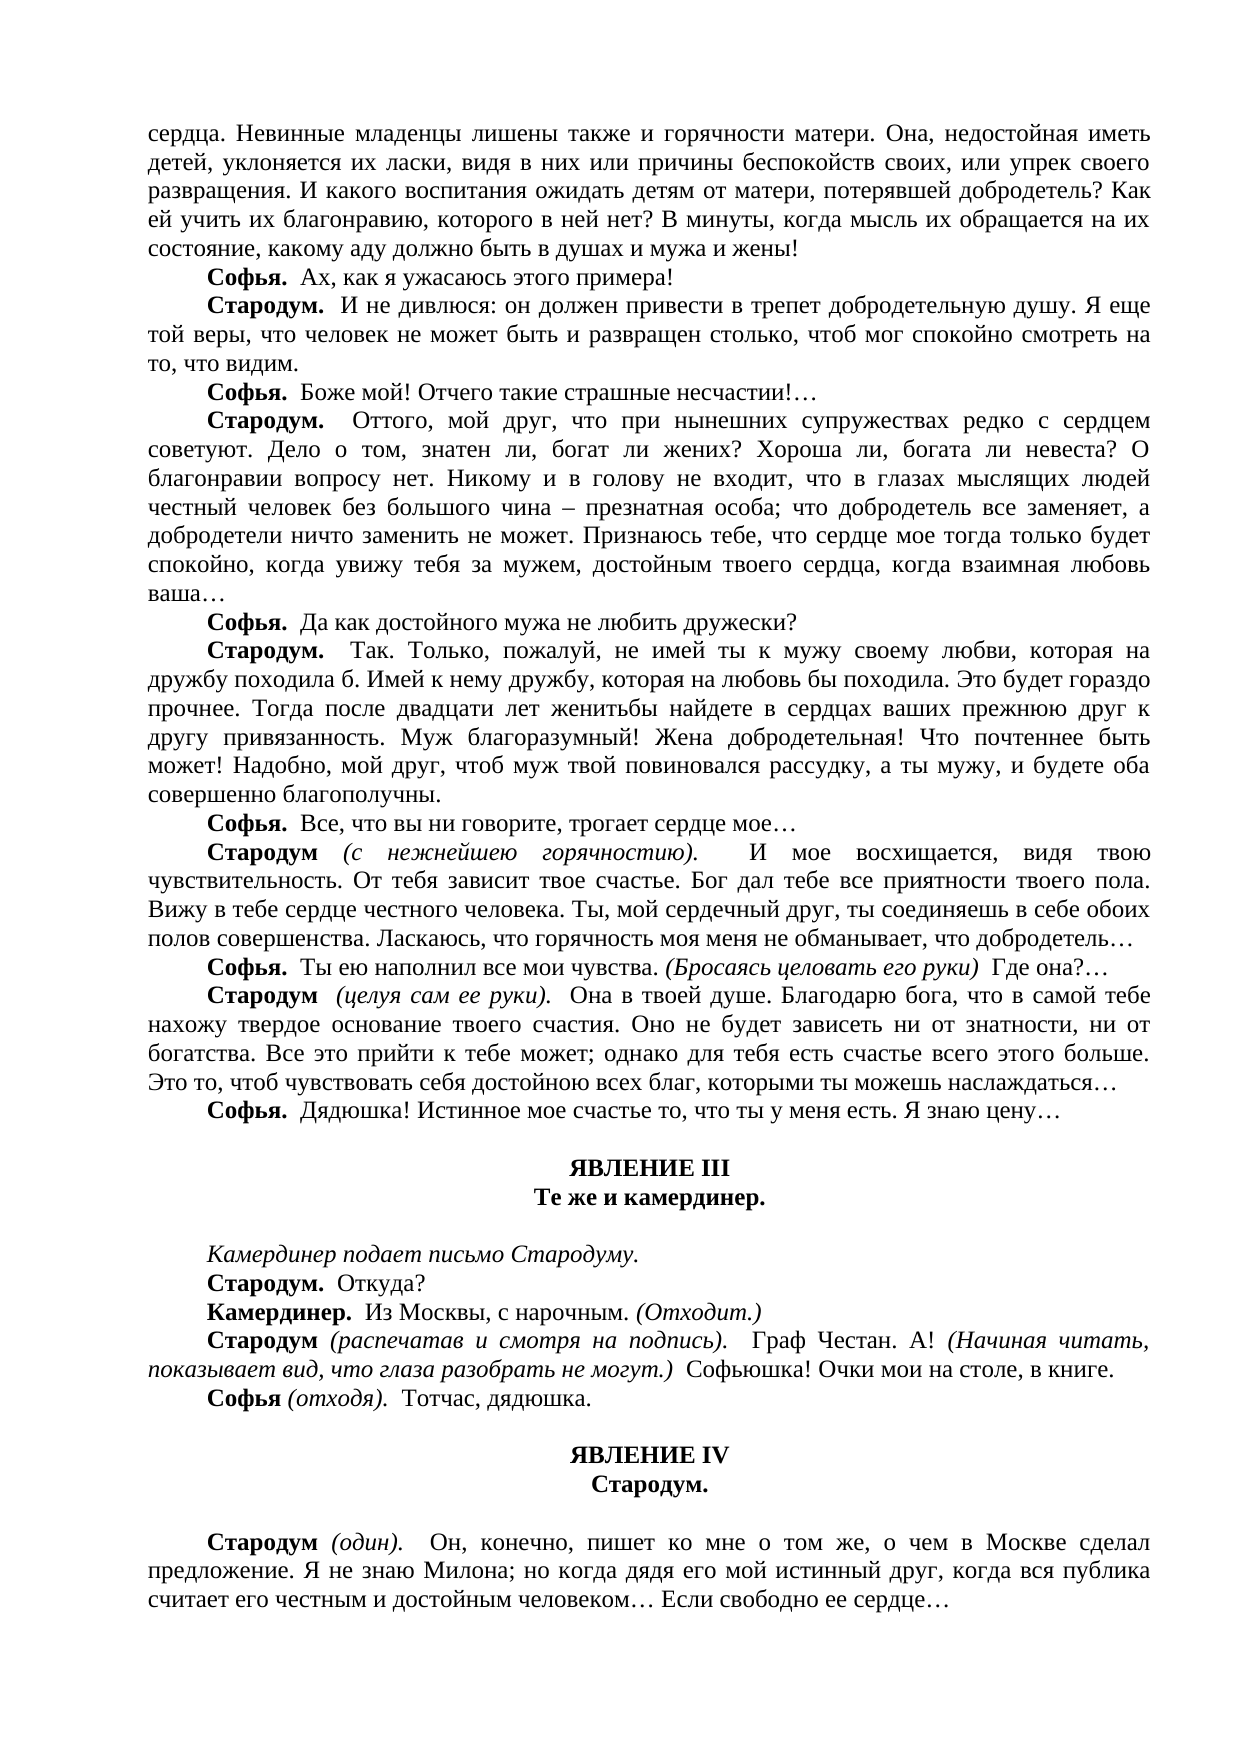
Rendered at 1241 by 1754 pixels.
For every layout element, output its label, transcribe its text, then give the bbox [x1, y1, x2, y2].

text Стародум (один). Он, конечно, пишет ко мне о том же, о чем в Москве сделал предложение. Я не знаю Милона; но когда дядя его мой истинный друг, когда вся публика считает его честным и достойным человеком… Если свободно ее сердце… [148, 1527, 1152, 1613]
text Стародум (с нежнейшею горячностию). И мое восхищается, видя твою чувствительность. От тебя зависит твое счастье. Бог дал тебе все приятности твоего пола. Вижу в тебе сердце честного человека. Ты, мой сердечный друг, ты соединяешь в себе обоих полов совершенства. Ласкаюсь, что горячность моя меня не обманывает, что добродетель… [148, 837, 1152, 952]
text Стародум. Оттого, мой друг, что при нынешних супружествах редко с сердцем советуют. Дело о том, знатен ли, богат ли жених? Хороша ли, богата ли невеста? О благонравии вопросу нет. Никому и в голову не входит, что в глазах мыслящих людей честный человек без большого чина – презнатная особа; что добродетель все заменяет, а добродетели ничто заменить не может. Признаюсь тебе, что сердце мое тогда только будет спокойно, когда увижу тебя за мужем, достойным твоего сердца, когда взаимная любовь ваша… [148, 406, 1152, 607]
text Стародум. Откуда? [148, 1268, 1152, 1297]
text Софья. Боже мой! Отчего такие страшные несчастии!… [148, 377, 1152, 406]
text Стародум. И не дивлюся: он должен привести в трепет добродетельную душу. Я еще той веры, что человек не может быть и развращен столько, чтоб мог спокойно смотреть на то, что видим. [148, 291, 1152, 377]
text Софья (отходя). Тотчас, дядюшка. [148, 1383, 1152, 1412]
text сердца. Невинные младенцы лишены также и горячности матери. Она, недостойная иметь детей, уклоняется их ласки, видя в них или причины беспокойств своих, или упрек своего развращения. И какого воспитания ожидать детям от матери, потерявшей добродетель? Как ей учить их благонравию, которого в ней нет? В минуты, когда мысль их обращается на их состояние, какому аду должно быть в душах и мужа и жены! [148, 118, 1152, 262]
text Софья. Все, что вы ни говорите, трогает сердце мое… [148, 808, 1152, 837]
subtitle Стародум. [148, 1469, 1152, 1498]
text Камердинер. Из Москвы, с нарочным. (Отходит.) [148, 1297, 1152, 1326]
text Стародум (распечатав и смотря на подпись). Граф Честан. А! (Начиная читать, показывает вид, что глаза разобрать не могут.) Софьюшка! Очки мои на столе, в книге. [148, 1326, 1152, 1383]
text Стародум. Так. Только, пожалуй, не имей ты к мужу своему любви, которая на дружбу походила б. Имей к нему дружбу, которая на любовь бы походила. Это будет гораздо прочнее. Тогда после двадцати лет женитьбы найдете в сердцах ваших прежнюю друг к другу привязанность. Муж благоразумный! Жена добродетельная! Что почтеннее быть может! Надобно, мой друг, чтоб муж твой повиновался рассудку, а ты мужу, и будете оба совершенно благополучны. [148, 636, 1152, 808]
text Стародум (целуя сам ее руки). Она в твоей душе. Благодарю бога, что в самой тебе нахожу твердое основание твоего счастия. Оно не будет зависеть ни от знатности, ни от богатства. Все это прийти к тебе может; однако для тебя есть счастье всего этого больше. Это то, чтоб чувствовать себя достойною всех благ, которыми ты можешь наслаждаться… [148, 981, 1152, 1096]
text Софья. Да как достойного мужа не любить дружески? [148, 607, 1152, 636]
text Софья. Ты ею наполнил все мои чувства. (Бросаясь целовать его руки) Где она?… [148, 952, 1152, 981]
subtitle ЯВЛЕНИЕ III [148, 1153, 1152, 1182]
text Софья. Дядюшка! Истинное мое счастье то, что ты у меня есть. Я знаю цену… [148, 1096, 1152, 1124]
text Софья. Ах, как я ужасаюсь этого примера! [148, 262, 1152, 291]
text Камердинер подает письмо Стародуму. [148, 1239, 1152, 1268]
subtitle Те же и камердинер. [148, 1182, 1152, 1211]
subtitle ЯВЛЕНИЕ IV [148, 1441, 1152, 1469]
